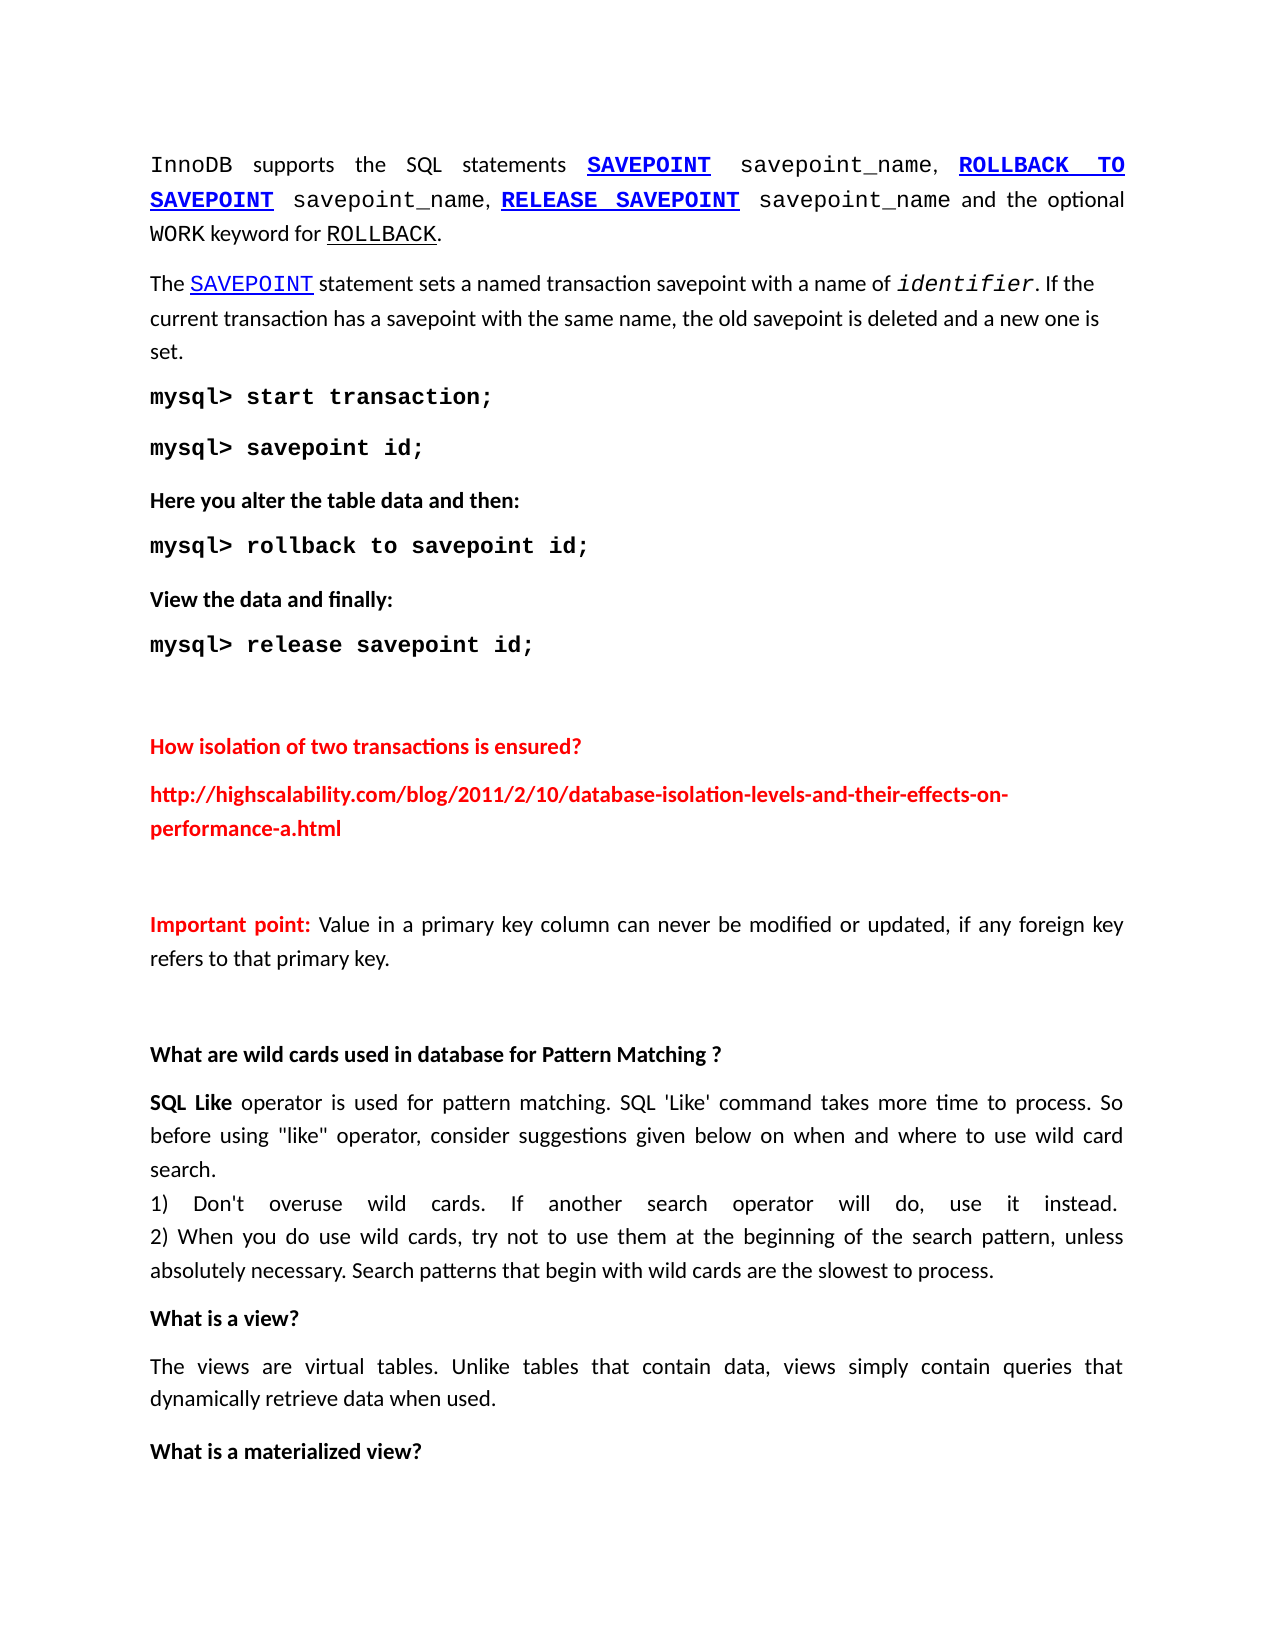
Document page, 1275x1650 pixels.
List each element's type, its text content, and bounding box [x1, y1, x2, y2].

text InnoDB supports the SQL statements SAVEPOINT savepoint_name, ROLLBACK TO SAVEPOINT savepoint_name, RELEASE SAVEPOINT savepoint_name and the optional WORK keyword for ROLLBACK. [150, 150, 1125, 248]
text What is a view? [150, 1304, 1125, 1332]
text mysql> start transaction; [150, 385, 1125, 411]
text mysql> savepoint id; [150, 436, 1125, 462]
text Here you alter the table data and then: [150, 487, 1125, 514]
text SQL Like operator is used for pattern matching. SQL 'Like' command takes more time to process. So before using "like" operator, consider suggestions given below on when and where to use wild card search. 1) Don't overuse wild cards. If another search operator will do, use it instead. 2) When you do use wild cards, try not to use them at the beginning of the search pattern, unless absolutely necessary. Search patterns that begin with wild cards are the slowest to process. [150, 1088, 1125, 1284]
text Important point: Value in a primary key column can never be modified or updated, if any foreign key refers to that primary key. [150, 910, 1125, 972]
text mysql> release savepoint id; [150, 633, 1125, 659]
text What is a materialized view? [150, 1437, 1125, 1465]
text What are wild cards used in database for Pattern Matching ? [150, 1040, 1125, 1068]
text mysql> rollback to savepoint id; [150, 535, 1125, 561]
text The SAVEPOINT statement sets a named transaction savepoint with a name of identifier. If the current transaction has a savepoint with the same name, the old savepoint is deleted and a new one is set. [150, 269, 1125, 365]
text http://highscalability.com/blog/2011/2/10/database-isolation-levels-and-their-effects-on-performance-a.html [150, 780, 1125, 842]
text View the data and finally: [150, 585, 1125, 613]
text How isolation of two transactions is ensured? [150, 732, 1125, 760]
text The views are virtual tables. Unlike tables that contain data, views simply contain queries that dynamically retrieve data when used. [150, 1352, 1125, 1412]
